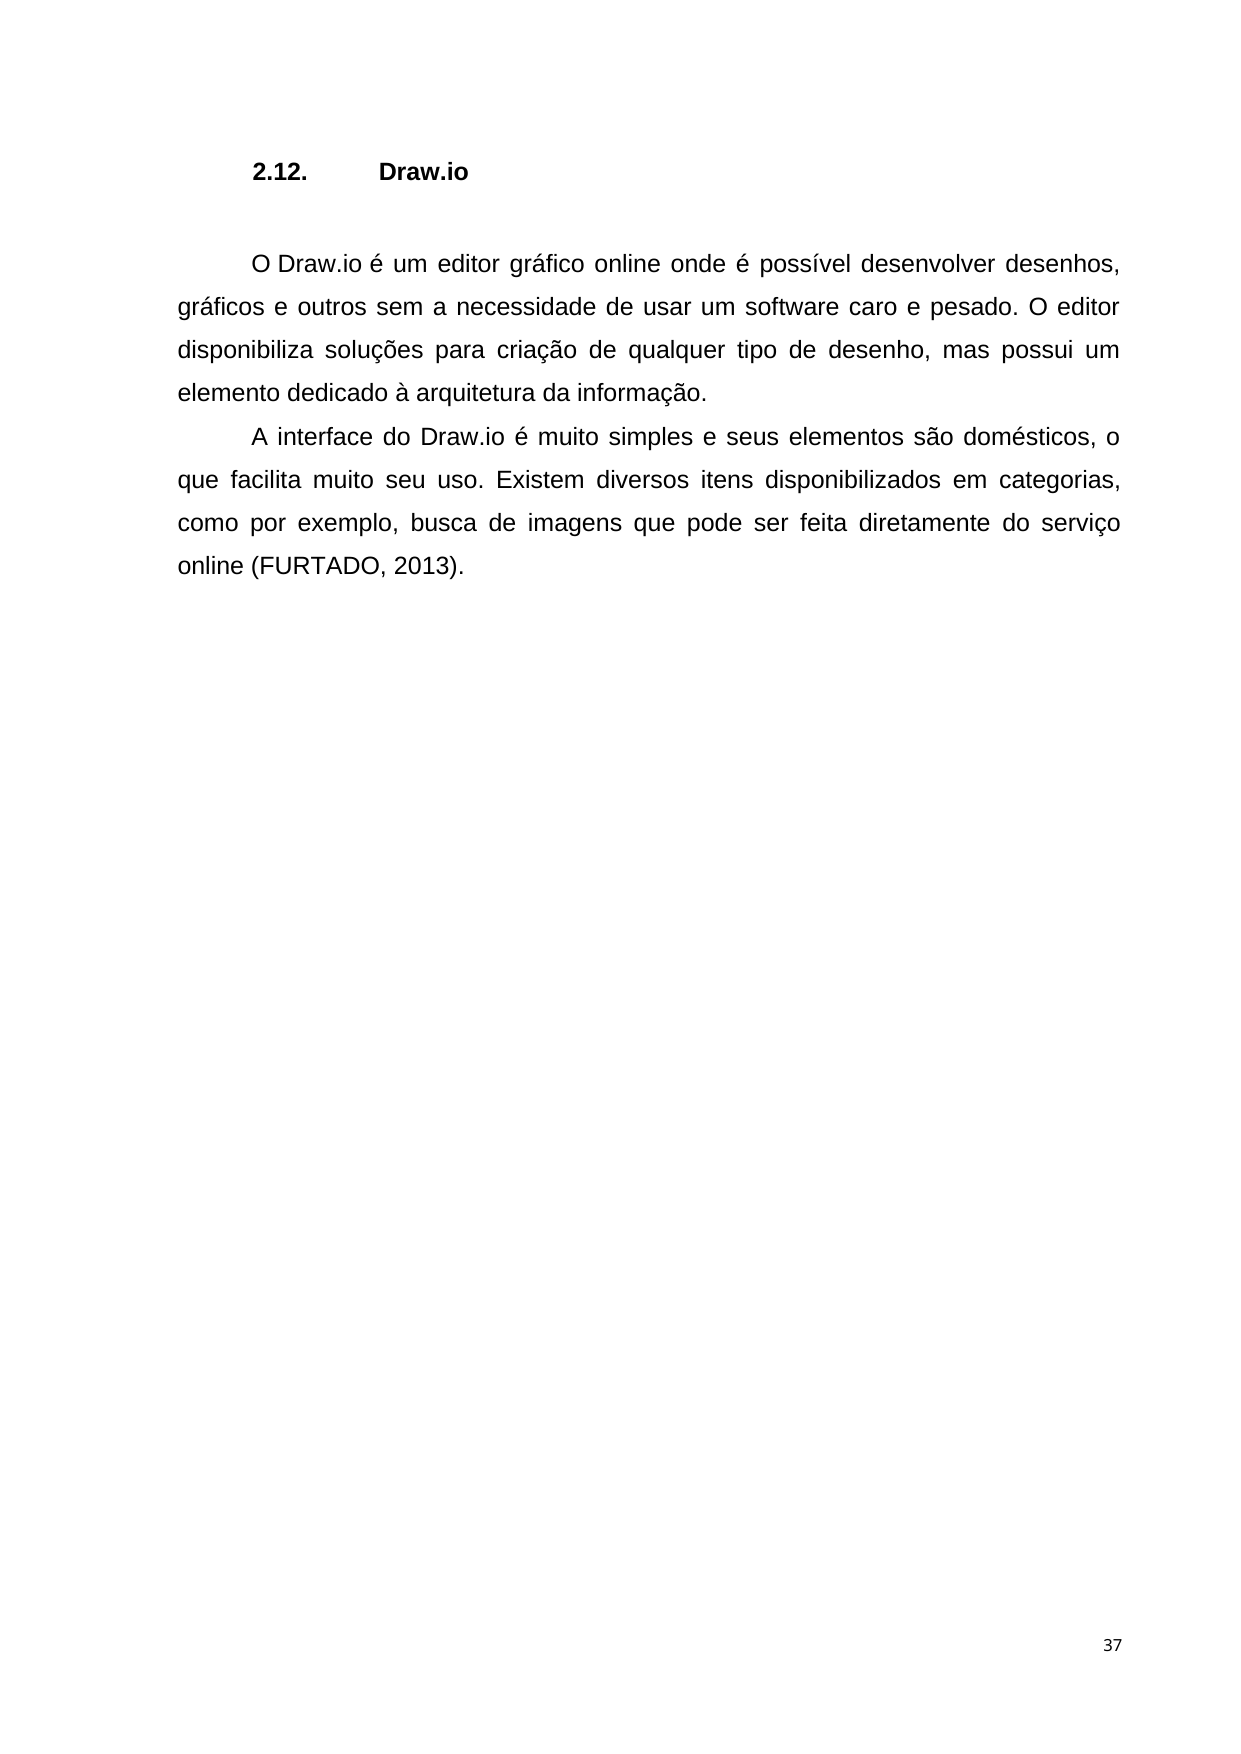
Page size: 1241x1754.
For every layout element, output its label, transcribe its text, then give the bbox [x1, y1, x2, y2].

subtitle Draw.io [252, 157, 1122, 186]
text A interface do Draw.io é muito simples e seus elementos são domésticos, o que facilita muito seu uso. Existem diversos itens disponibilizados em categorias, como por exemplo, busca de imagens que pode ser feita diretamente do serviço online (FURTADO, 2013). [177, 422, 1122, 580]
text O Draw.io é um editor gráfico online onde é possível desenvolver desenhos, gráficos e outros sem a necessidade de usar um software caro e pesado. O editor disponibiliza soluções para criação de qualquer tipo de desenho, mas possui um elemento dedicado à arquitetura da informação. [177, 249, 1122, 407]
